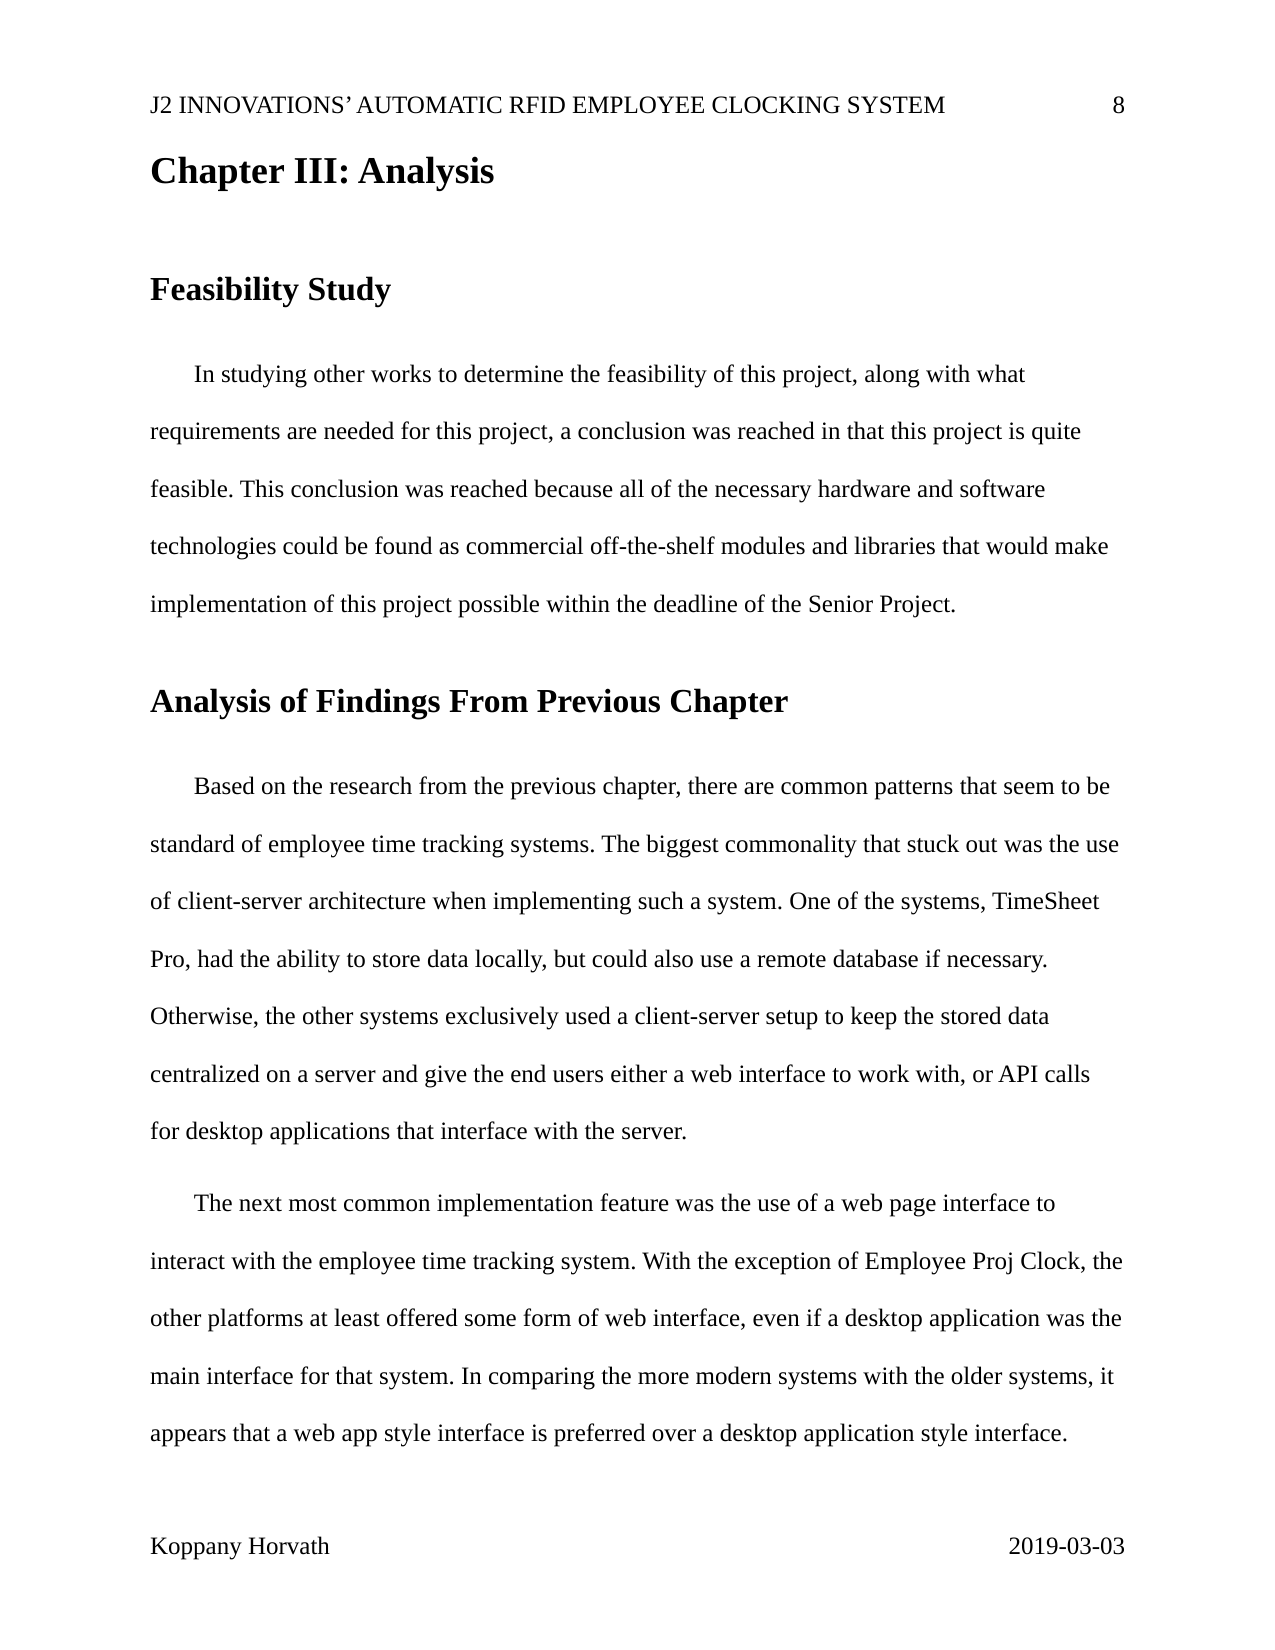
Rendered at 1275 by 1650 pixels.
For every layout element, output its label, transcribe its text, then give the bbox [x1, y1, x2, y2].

subtitle Analysis of Findings From Previous Chapter [150, 682, 1125, 720]
text In studying other works to determine the feasibility of this project, along with what requirements are needed for this project, a conclusion was reached in that this project is quite feasible. This conclusion was reached because all of the necessary hardware and software technologies could be found as commercial off-the-shelf modules and libraries that would make implementation of this project possible within the deadline of the Senior Project. [150, 359, 1125, 617]
subtitle Feasibility Study [150, 269, 1125, 307]
text The next most common implementation feature was the use of a web page interface to interact with the employee time tracking system. With the exception of Employee Proj Clock, the other platforms at least offered some form of web interface, even if a desktop application was the main interface for that system. In comparing the more modern systems with the older systems, it appears that a web app style interface is preferred over a desktop application style interface. [150, 1188, 1125, 1447]
subtitle Chapter III: Analysis [150, 148, 1125, 192]
text Based on the research from the previous chapter, there are common patterns that seem to be standard of employee time tracking systems. The biggest commonality that stuck out was the use of client-server architecture when implementing such a system. One of the systems, TimeSheet Pro, had the ability to store data locally, but could also use a remote database if necessary. Otherwise, the other systems exclusively used a client-server setup to keep the stored data centralized on a server and give the end users either a web interface to work with, or API calls for desktop applications that interface with the server. [150, 771, 1125, 1145]
